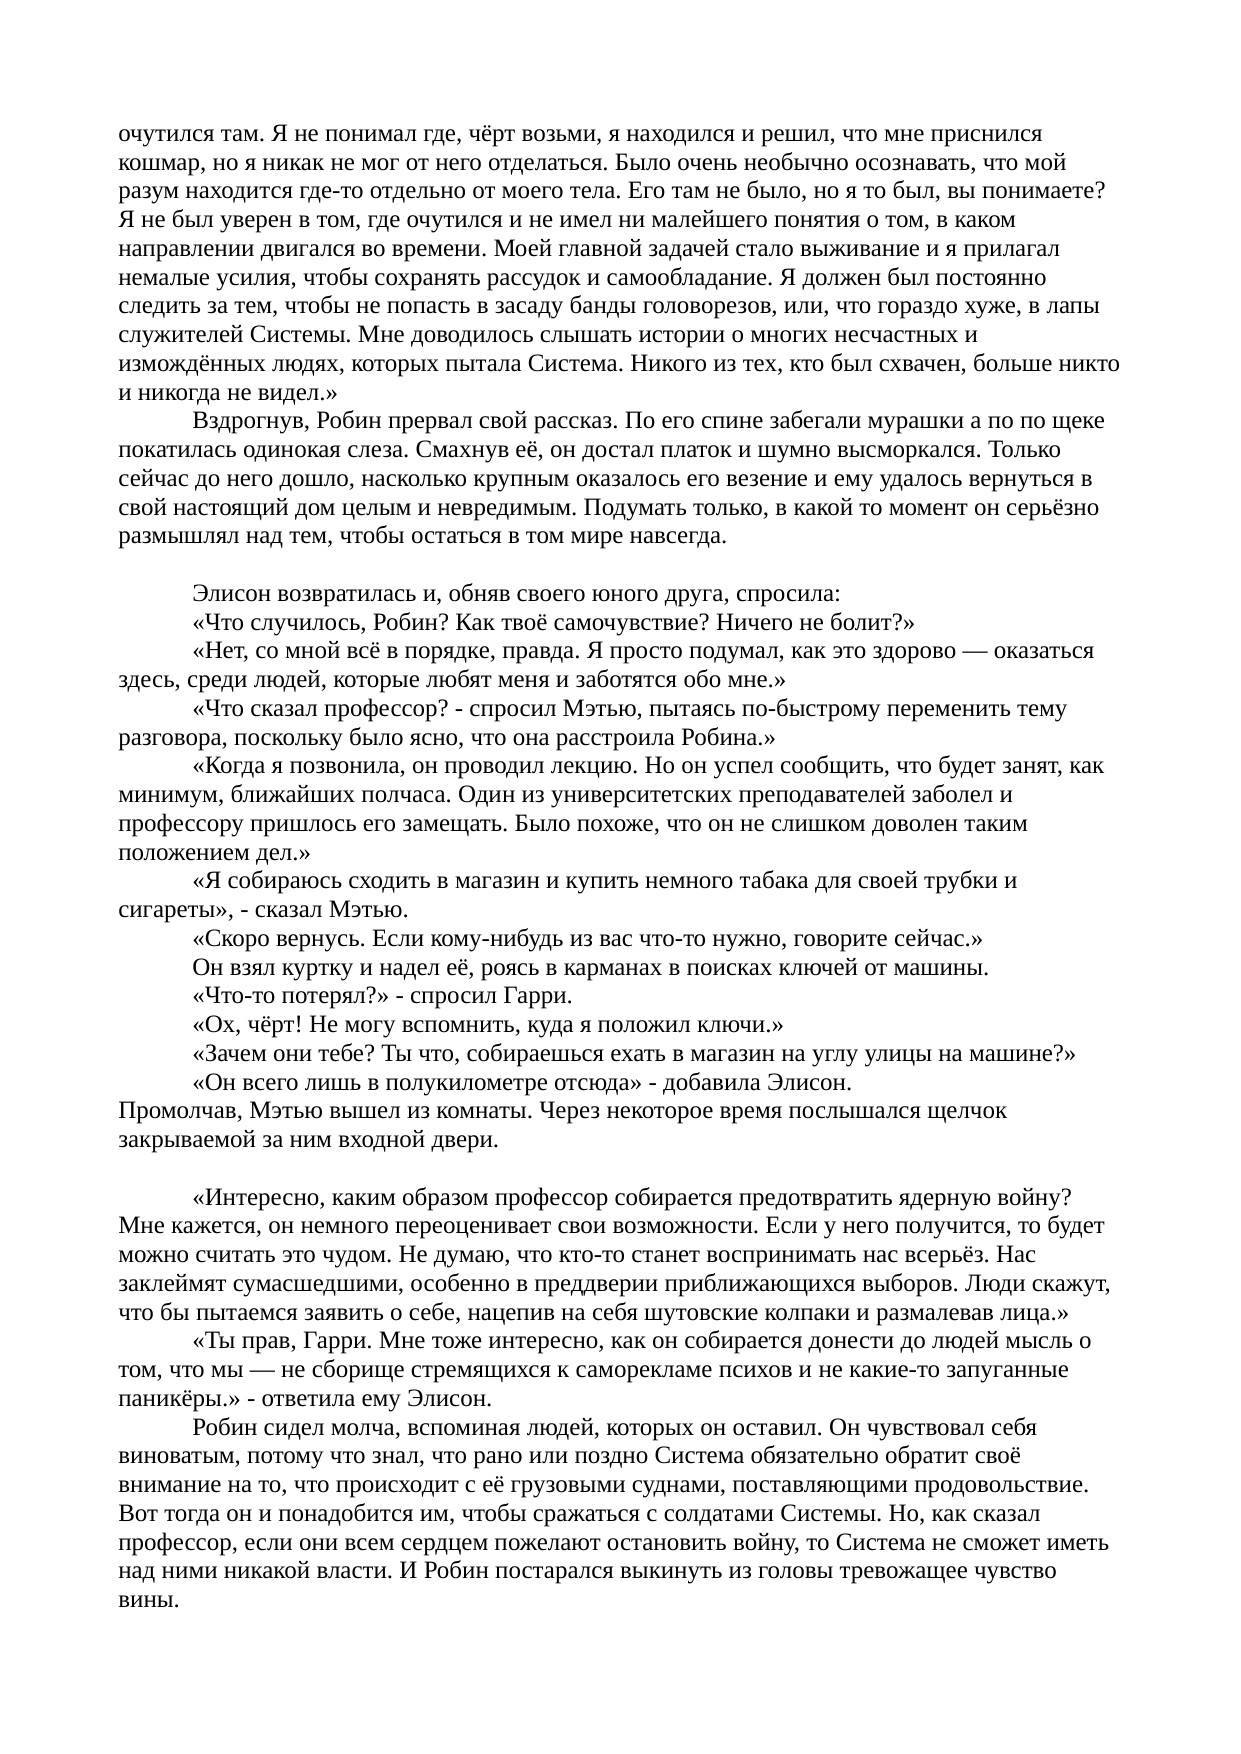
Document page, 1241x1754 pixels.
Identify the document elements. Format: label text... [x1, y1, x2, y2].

text Элисон возвратилась и, обняв своего юного друга, спросила: [118, 578, 1122, 607]
text «Что-то потерял?» - спросил Гарри. [118, 981, 1122, 1009]
text очутился там. Я не понимал где, чёрт возьми, я находился и решил, что мне приснился кошмар, но я никак не мог от него отделаться. Было очень необычно осознавать, что мой разум находится где-то отдельно от моего тела. Его там не было, но я то был, вы понимаете? Я не был уверен в том, где очутился и не имел ни малейшего понятия о том, в каком направлении двигался во времени. Моей главной задачей стало выживание и я прилагал немалые усилия, чтобы сохранять рассудок и самообладание. Я должен был постоянно следить за тем, чтобы не попасть в засаду банды головорезов, или, что гораздо хуже, в лапы служителей Системы. Мне доводилось слышать истории о многих несчастных и измождённых людях, которых пытала Система. Никого из тех, кто был схвачен, больше никто и никогда не видел.» [118, 118, 1122, 406]
text «Нет, со мной всё в порядке, правда. Я просто подумал, как это здорово — оказаться здесь, среди людей, которые любят меня и заботятся обо мне.» [118, 636, 1122, 693]
text «Интересно, каким образом профессор собирается предотвратить ядерную войну? Мне кажется, он немного переоценивает свои возможности. Если у него получится, то будет можно считать это чудом. Не думаю, что кто-то станет воспринимать нас всерьёз. Нас заклеймят сумасшедшими, особенно в преддверии приближающихся выборов. Люди скажут, что бы пытаемся заявить о себе, нацепив на себя шутовские колпаки и размалевав лица.» [118, 1182, 1122, 1326]
text Он взял куртку и надел её, роясь в карманах в поисках ключей от машины. [118, 952, 1122, 981]
text Робин сидел молча, вспоминая людей, которых он оставил. Он чувствовал себя виноватым, потому что знал, что рано или поздно Система обязательно обратит своё внимание на то, что происходит с её грузовыми суднами, поставляющими продовольствие. Вот тогда он и понадобится им, чтобы сражаться с солдатами Системы. Но, как сказал профессор, если они всем сердцем пожелают остановить войну, то Система не сможет иметь над ними никакой власти. И Робин постарался выкинуть из головы тревожащее чувство вины. [118, 1412, 1122, 1613]
text «Зачем они тебе? Ты что, собираешься ехать в магазин на углу улицы на машине?» [118, 1038, 1122, 1067]
text «Он всего лишь в полукилометре отсюда» - добавила Элисон. [118, 1067, 1122, 1096]
text «Я собираюсь сходить в магазин и купить немного табака для своей трубки и сигареты», - сказал Мэтью. [118, 866, 1122, 923]
text «Когда я позвонила, он проводил лекцию. Но он успел сообщить, что будет занят, как минимум, ближайших полчаса. Один из университетских преподавателей заболел и профессору пришлось его замещать. Было похоже, что он не слишком доволен таким положением дел.» [118, 751, 1122, 866]
text «Скоро вернусь. Если кому-нибудь из вас что-то нужно, говорите сейчас.» [118, 923, 1122, 952]
text «Что случилось, Робин? Как твоё самочувствие? Ничего не болит?» [118, 607, 1122, 636]
text «Ты прав, Гарри. Мне тоже интересно, как он собирается донести до людей мысль о том, что мы — не сборище стремящихся к саморекламе психов и не какие-то запуганные паникёры.» - ответила ему Элисон. [118, 1326, 1122, 1412]
text «Что сказал профессор? - спросил Мэтью, пытаясь по-быстрому переменить тему разговора, поскольку было ясно, что она расстроила Робина.» [118, 693, 1122, 751]
text Вздрогнув, Робин прервал свой рассказ. По его спине забегали мурашки а по по щеке покатилась одинокая слеза. Смахнув её, он достал платок и шумно высморкался. Только сейчас до него дошло, насколько крупным оказалось его везение и ему удалось вернуться в свой настоящий дом целым и невредимым. Подумать только, в какой то момент он серьёзно размышлял над тем, чтобы остаться в том мире навсегда. [118, 406, 1122, 549]
text «Ох, чёрт! Не могу вспомнить, куда я положил ключи.» [118, 1009, 1122, 1038]
text Промолчав, Мэтью вышел из комнаты. Через некоторое время послышался щелчок закрываемой за ним входной двери. [118, 1096, 1122, 1153]
